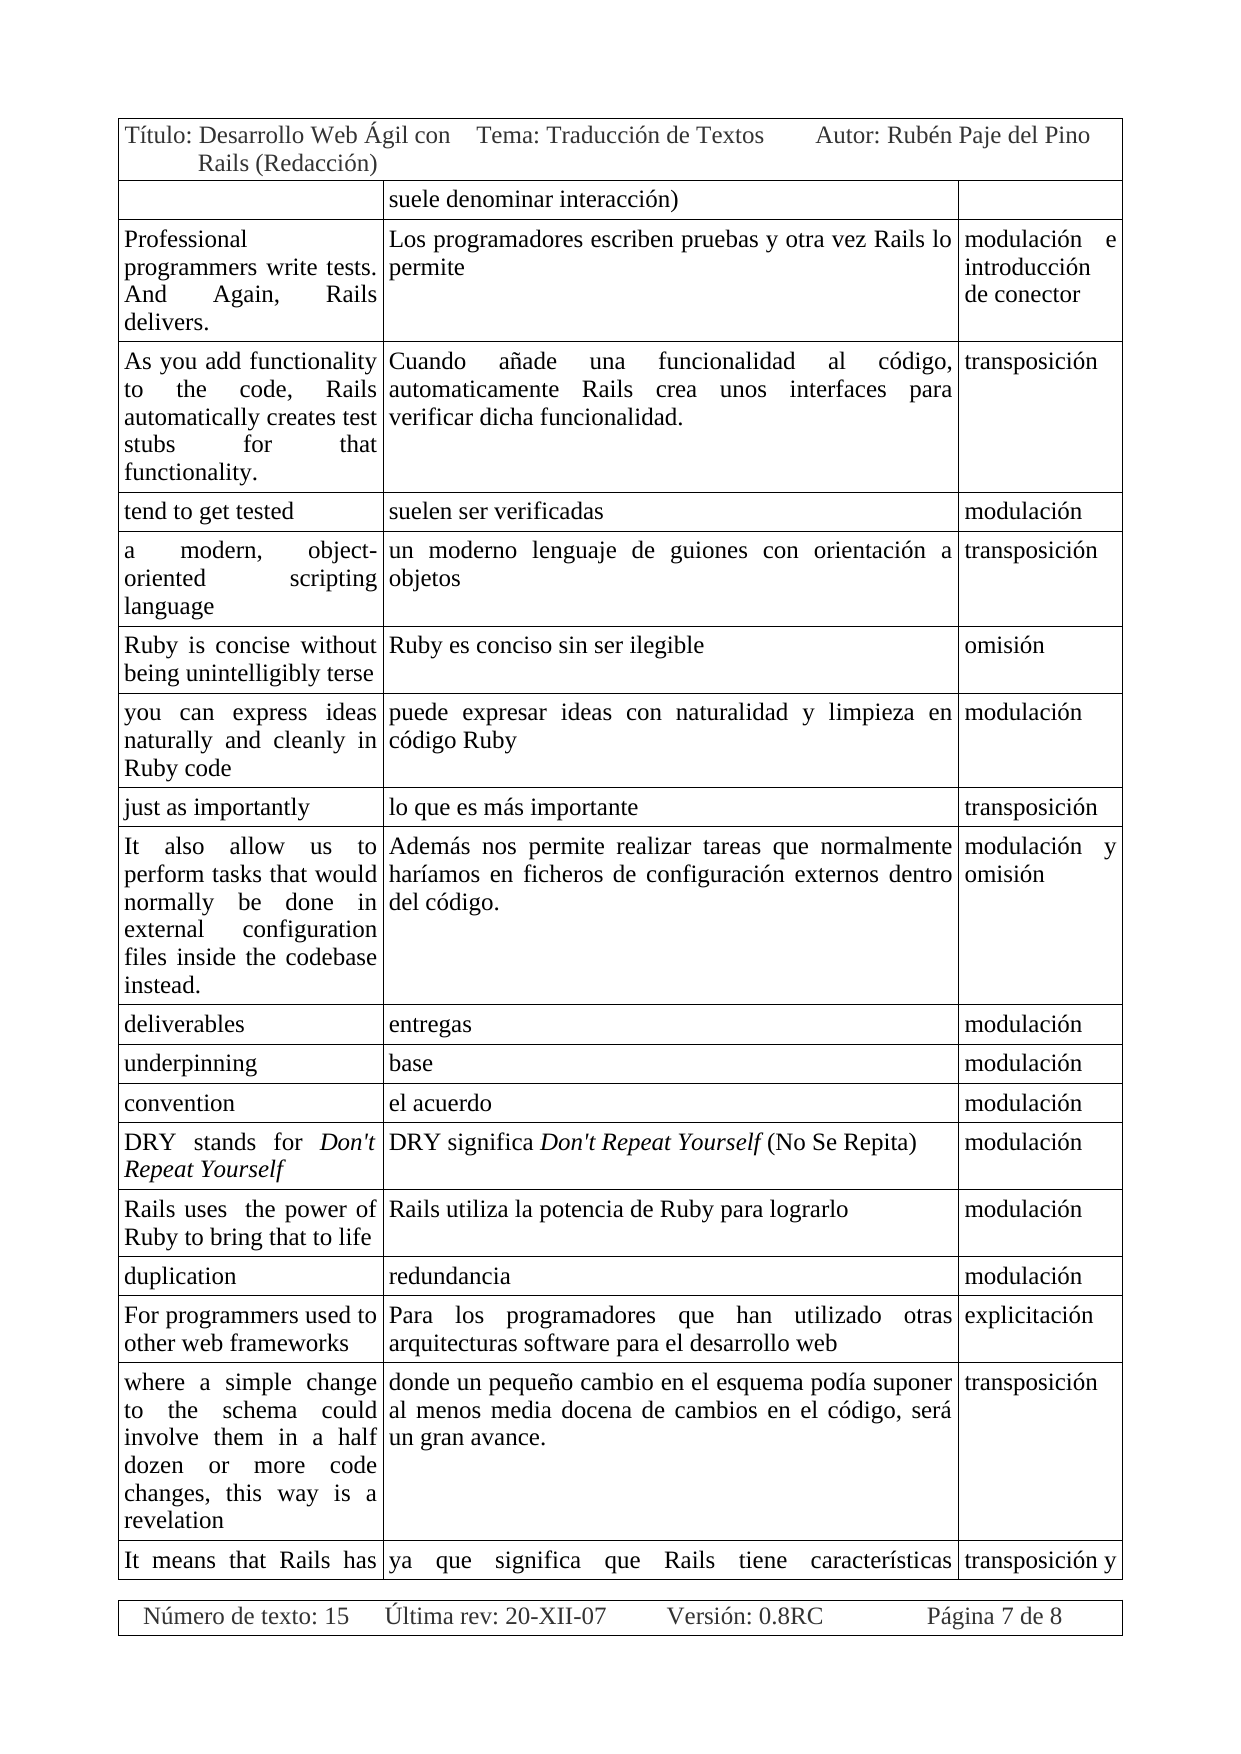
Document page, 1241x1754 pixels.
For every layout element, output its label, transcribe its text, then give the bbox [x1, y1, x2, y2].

table_cell transposición [959, 1363, 1122, 1540]
table_cell redundancia [384, 1257, 958, 1295]
table_cell lo que es más importante [384, 788, 958, 826]
table_cell [119, 181, 383, 219]
table_cell It also allow us to perform tasks that would normally be done in external configuration files inside the codebase instead. [119, 827, 383, 1004]
table_cell transposición [959, 342, 1122, 492]
table_cell puede expresar ideas con naturalidad y limpieza en código Ruby [384, 694, 958, 787]
table_cell convention [119, 1084, 383, 1122]
table_cell DRY significa Don't Repeat Yourself (No Se Repita) [384, 1123, 958, 1189]
table_cell el acuerdo [384, 1084, 958, 1122]
table_cell transposición [959, 532, 1122, 626]
table_cell Ruby es conciso sin ser ilegible [384, 627, 958, 692]
table_cell Además nos permite realizar tareas que normalmente haríamos en ficheros de configuración externos dentro del código. [384, 827, 958, 1004]
table_cell Para los programadores que han utilizado otras arquitecturas software para el desarrollo web [384, 1296, 958, 1362]
table_cell entregas [384, 1005, 958, 1043]
table_cell omisión [959, 627, 1122, 692]
table_cell DRY stands for Don't Repeat Yourself [119, 1123, 383, 1189]
table_cell deliverables [119, 1005, 383, 1043]
table_cell Los programadores escriben pruebas y otra vez Rails lo permite [384, 220, 958, 341]
table_cell modulación e introducción de conector [959, 220, 1122, 341]
table_cell transposición [959, 788, 1122, 826]
table_cell where a simple change to the schema could involve them in a half dozen or more code changes, this way is a revelation [119, 1363, 383, 1540]
table_cell [959, 181, 1122, 219]
table_cell just as importantly [119, 788, 383, 826]
table_cell duplication [119, 1257, 383, 1295]
table_cell Professional programmers write tests. And Again, Rails delivers. [119, 220, 383, 341]
table_cell un moderno lenguaje de guiones con orientación a objetos [384, 532, 958, 626]
table_cell ya que significa que Rails tiene características [384, 1541, 958, 1579]
table_cell underpinning [119, 1045, 383, 1083]
table_cell transposición y [959, 1541, 1122, 1579]
table_cell explicitación [959, 1296, 1122, 1362]
table_cell For programmers used to other web frameworks [119, 1296, 383, 1362]
table_cell Rails uses the power of Ruby to bring that to life [119, 1190, 383, 1256]
table_cell Rails utiliza la potencia de Ruby para lograrlo [384, 1190, 958, 1256]
table_cell modulación [959, 1123, 1122, 1189]
table_cell suele denominar interacción) [384, 181, 958, 219]
table_cell donde un pequeño cambio en el esquema podía suponer al menos media docena de cambios en el código, será un gran avance. [384, 1363, 958, 1540]
table_cell you can express ideas naturally and cleanly in Ruby code [119, 694, 383, 787]
table_cell a modern, object-oriented scripting language [119, 532, 383, 626]
table_cell modulación [959, 493, 1122, 531]
table_cell Ruby is concise without being unintelligibly terse [119, 627, 383, 692]
table_cell suelen ser verificadas [384, 493, 958, 531]
table_cell modulación y omisión [959, 827, 1122, 1004]
table_cell It means that Rails has [119, 1541, 383, 1579]
table_cell modulación [959, 1190, 1122, 1256]
table_cell base [384, 1045, 958, 1083]
table_cell modulación [959, 694, 1122, 787]
table_cell modulación [959, 1005, 1122, 1043]
table_cell modulación [959, 1045, 1122, 1083]
table_cell As you add functionality to the code, Rails automatically creates test stubs for that functionality. [119, 342, 383, 492]
table_cell modulación [959, 1084, 1122, 1122]
table_cell tend to get tested [119, 493, 383, 531]
table_cell Cuando añade una funcionalidad al código, automaticamente Rails crea unos interfaces para verificar dicha funcionalidad. [384, 342, 958, 492]
table_cell modulación [959, 1257, 1122, 1295]
